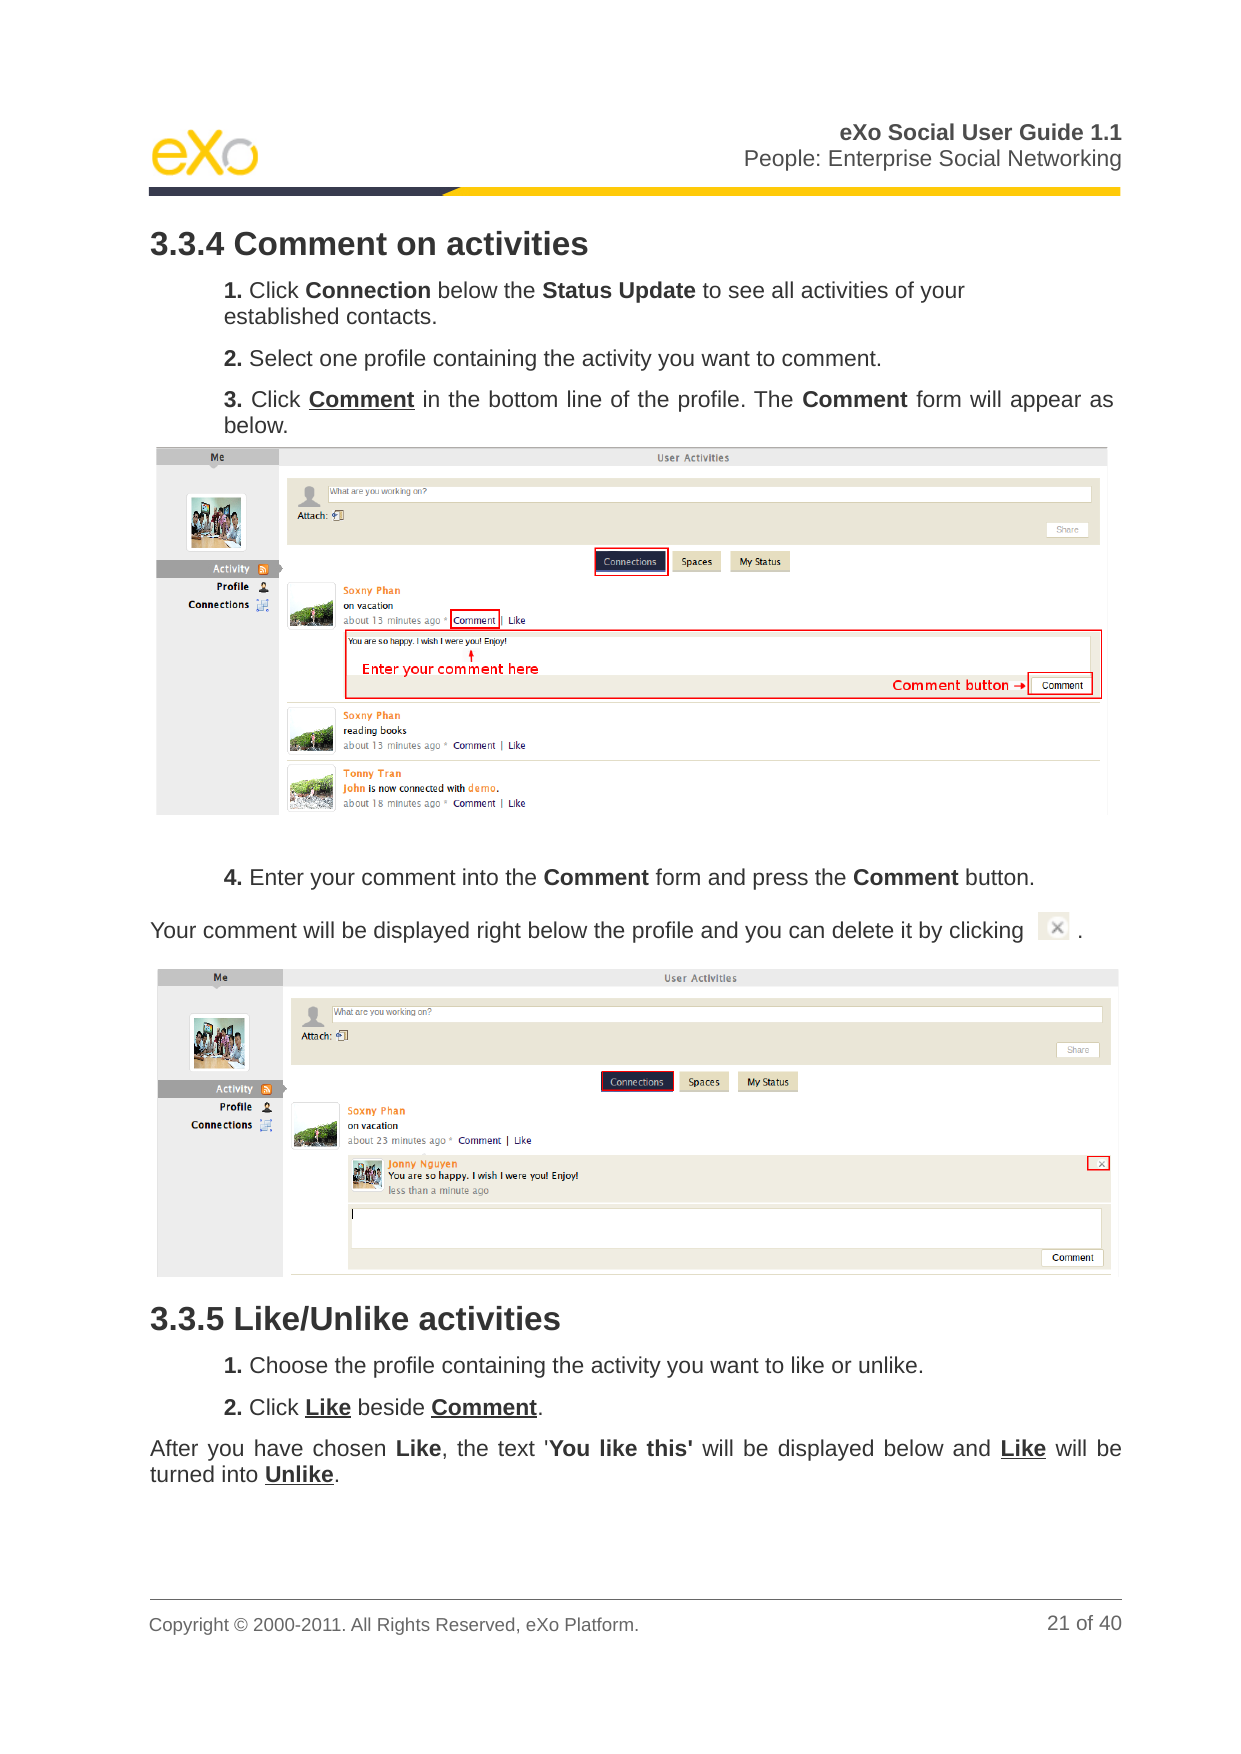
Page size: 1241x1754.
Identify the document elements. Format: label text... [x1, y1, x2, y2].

text 1. Click Connection below the Status Update to see all activities of your established contacts. [150, 277, 1122, 330]
text 2. Select one profile containing the activity you want to comment. [150, 345, 1122, 371]
subtitle Like/Unlike activities [150, 1299, 1122, 1337]
text 2. Click Like beside Comment. [150, 1394, 1122, 1420]
picture [157, 969, 1119, 1277]
picture [152, 129, 259, 176]
picture [156, 447, 1108, 815]
picture [148, 187, 1121, 196]
text 1. Choose the profile containing the activity you want to like or unlike. [150, 1352, 1122, 1379]
text 3. Click Comment in the bottom line of the profile. The Comment form will appear as below. [150, 386, 1122, 439]
picture [1038, 912, 1070, 940]
text Your comment will be displayed right below the profile and you can delete it by clicking . [150, 905, 1122, 947]
text After you have chosen Like, the text 'You like this' will be displayed below and Like will be turned into Unlike. [150, 1435, 1122, 1488]
text 4. Enter your comment into the Comment form and press the Comment button. [150, 864, 1122, 890]
subtitle Comment on activities [150, 223, 1122, 262]
